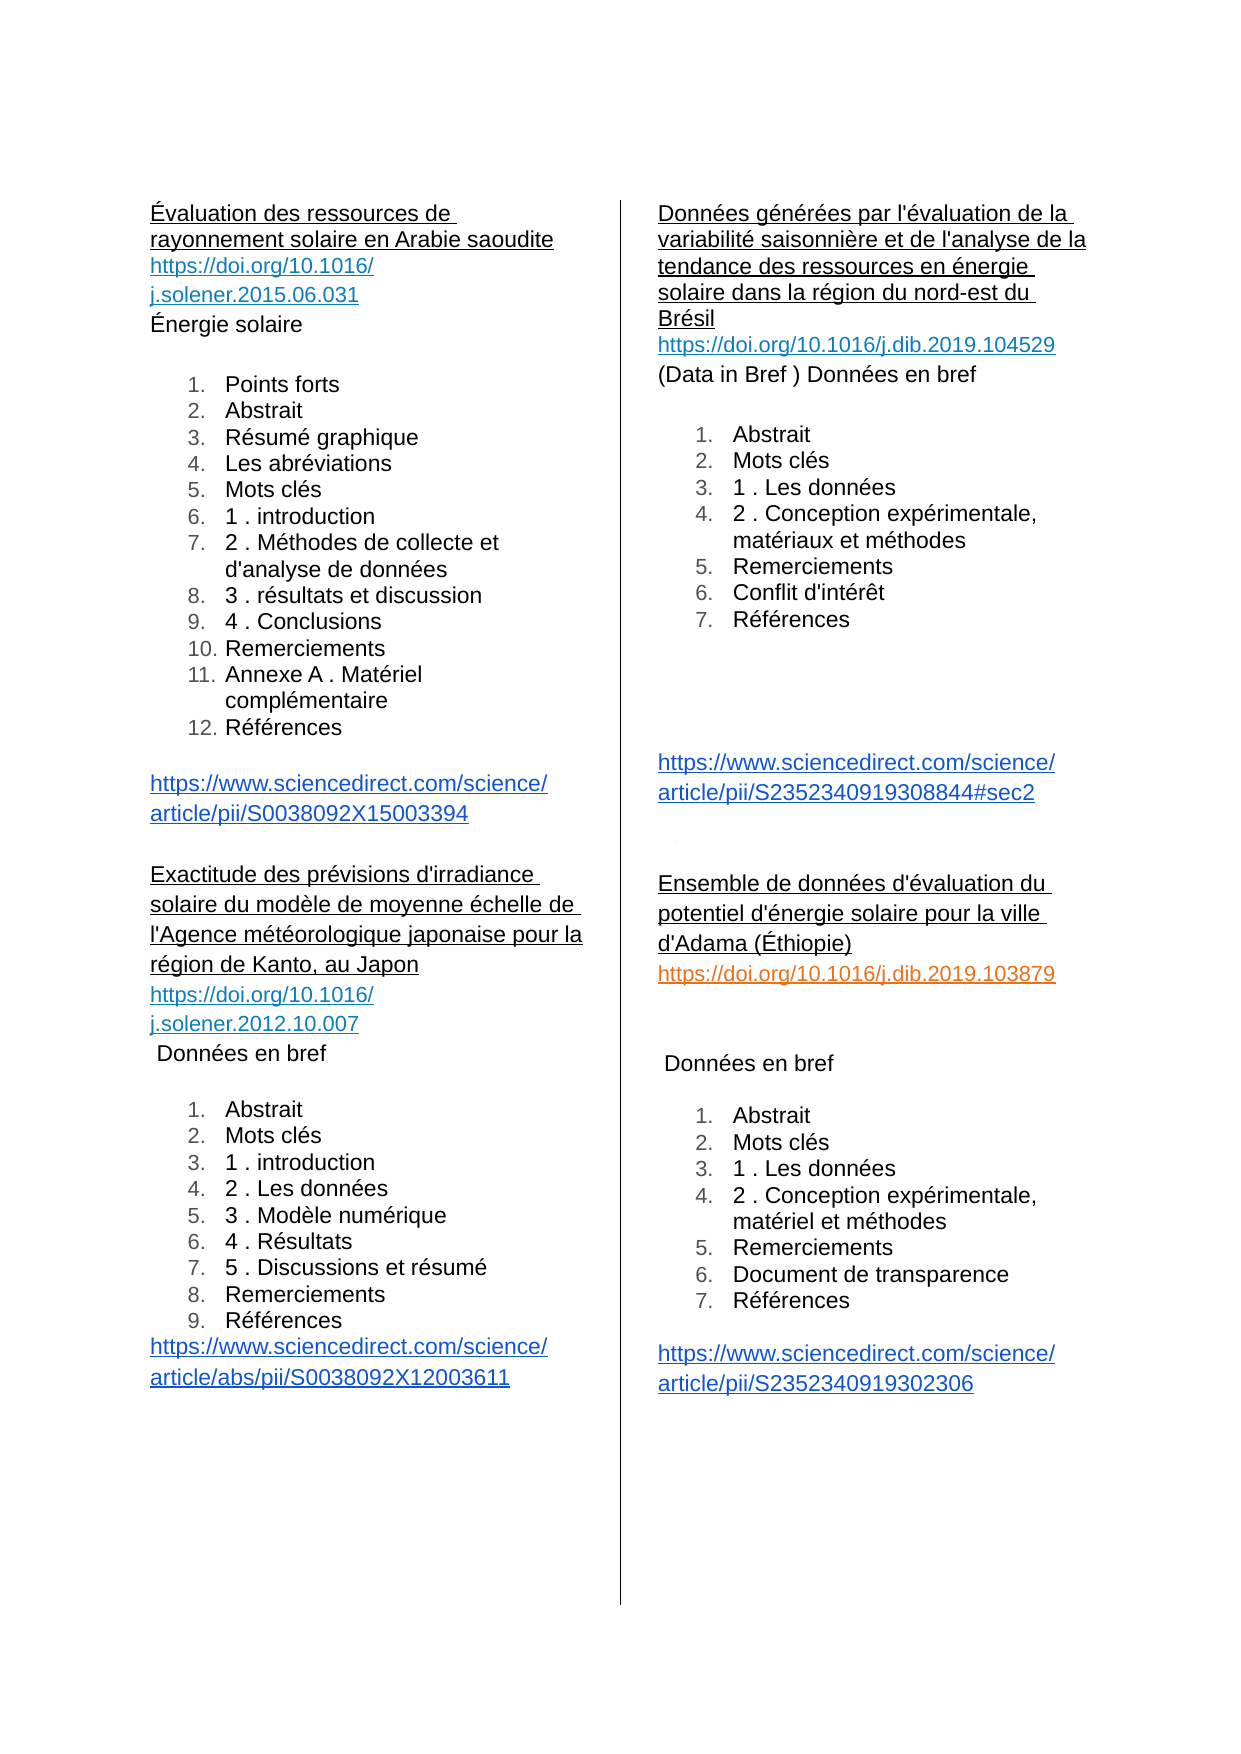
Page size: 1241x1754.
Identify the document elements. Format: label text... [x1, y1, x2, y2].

text Énergie solaire [150, 311, 583, 337]
list Remerciements [187, 1281, 583, 1307]
list 1 . introduction [187, 1149, 583, 1175]
list Document de transparence [695, 1261, 1090, 1287]
text https://doi.org/10.1016/j.solener.2012.10.007 [150, 982, 583, 1036]
list Références [695, 1287, 1090, 1313]
list Conflit d'intérêt [695, 579, 1090, 606]
list Mots clés [187, 1122, 583, 1149]
text https://www.sciencedirect.com/science/article/abs/pii/S0038092X12003611 [150, 1333, 583, 1390]
list Résumé graphique [187, 424, 583, 450]
list Remerciements [187, 634, 583, 661]
list Références [695, 606, 1090, 632]
text Exactitude des prévisions d'irradiance solaire du modèle de moyenne échelle de l'Agence météorologique japonaise pour la [150, 861, 583, 944]
list Abstrait [187, 397, 583, 424]
list Annexe A . Matériel complémentaire [187, 661, 583, 714]
list 3 . Modèle numérique [187, 1202, 583, 1228]
list Remerciements [695, 553, 1090, 579]
text https://www.sciencedirect.com/science/article/pii/S2352340919302306 [658, 1340, 1090, 1396]
text https://doi.org/10.1016/j.dib.2019.104529 [658, 332, 1090, 357]
list 5 . Discussions et résumé [187, 1254, 583, 1281]
text Évaluation des ressources de rayonnement solaire en Arabie saoudite [150, 200, 583, 253]
list 2 . Les données [187, 1175, 583, 1202]
list Abstrait [695, 421, 1090, 447]
list 2 . Conception expérimentale, matériaux et méthodes [695, 500, 1090, 553]
list Points forts [187, 371, 583, 397]
list Références [187, 1307, 583, 1333]
text Ensemble de données d'évaluation du potentiel d'énergie solaire pour la ville d'Adama (Éthiopie) [658, 870, 1090, 957]
list Abstrait [695, 1102, 1090, 1129]
list 2 . Conception expérimentale, matériel et méthodes [695, 1182, 1090, 1234]
list Les abréviations [187, 450, 583, 476]
list 1 . introduction [187, 503, 583, 529]
text région de Kanto, au Japon [150, 945, 583, 978]
text Données générées par l'évaluation de la variabilité saisonnière et de l'analyse de la tendance des ressources en énergie solaire dans la région du nord-est du Brésil [658, 200, 1090, 332]
list 4 . Résultats [187, 1228, 583, 1254]
list Abstrait [187, 1096, 583, 1122]
list 2 . Méthodes de collecte et d'analyse de données [187, 529, 583, 582]
list 1 . Les données [695, 474, 1090, 500]
list 4 . Conclusions [187, 608, 583, 634]
text Données en bref [658, 1050, 1090, 1076]
text Données en bref [150, 1039, 583, 1066]
text https://www.sciencedirect.com/science/article/pii/S0038092X15003394 [150, 770, 583, 827]
list Remerciements [695, 1234, 1090, 1261]
list Mots clés [695, 447, 1090, 474]
list 1 . Les données [695, 1155, 1090, 1182]
list Références [187, 714, 583, 740]
text https://www.sciencedirect.com/science/article/pii/S2352340919308844#sec2 [658, 749, 1090, 806]
list Mots clés [187, 476, 583, 503]
list Mots clés [695, 1129, 1090, 1155]
text (Data in Bref ) Données en bref [658, 361, 1090, 387]
text https://doi.org/10.1016/j.solener.2015.06.031 [150, 253, 583, 307]
text https://doi.org/10.1016/j.dib.2019.103879 [658, 960, 1090, 986]
list 3 . résultats et discussion [187, 582, 583, 608]
